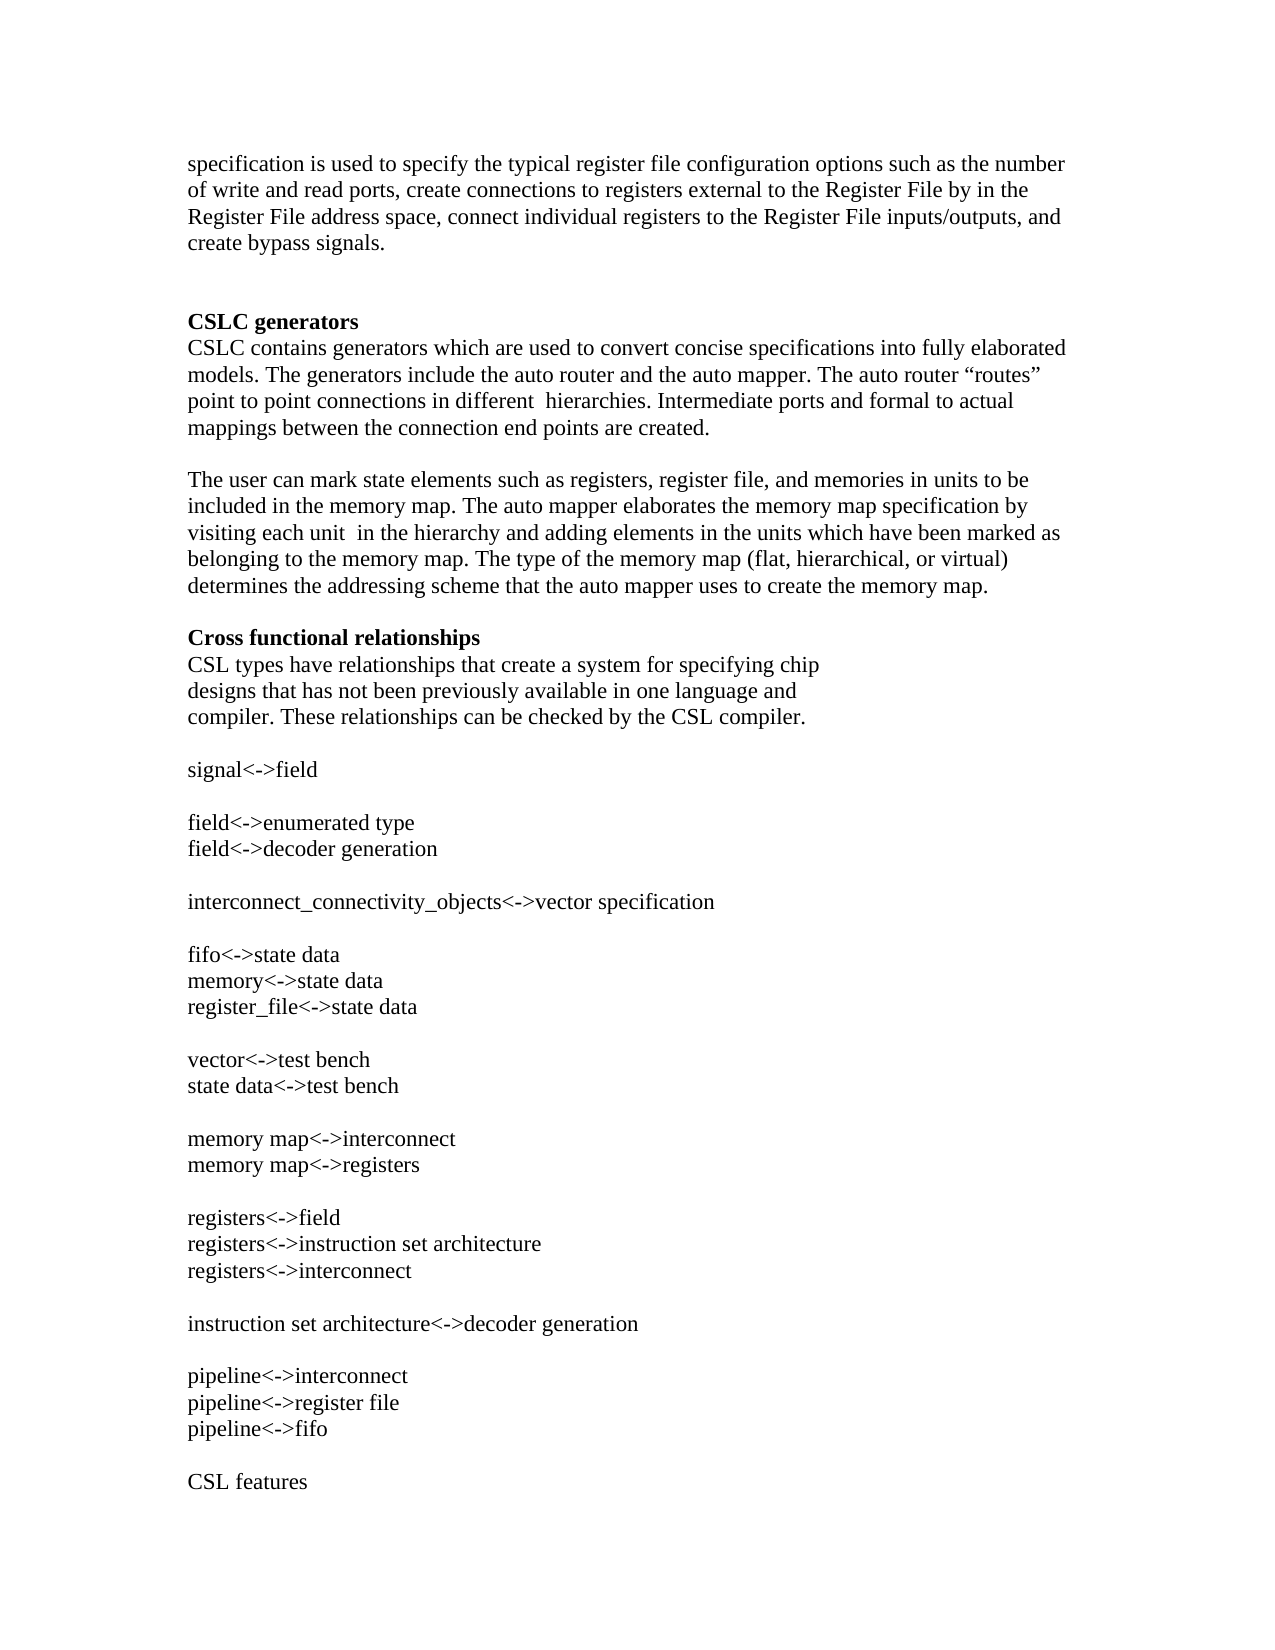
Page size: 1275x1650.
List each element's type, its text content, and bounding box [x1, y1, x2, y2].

text CSL features [187, 1468, 1087, 1494]
text CSLC generators [187, 308, 1087, 334]
text CSLC contains generators which are used to convert concise specifications into fully elaborated models. The generators include the auto router and the auto mapper. The auto router “routes” point to point connections in different hierarchies. Intermediate ports and formal to actual mappings between the connection end points are created. [187, 334, 1087, 440]
text field<->decoder generation [187, 835, 1087, 862]
text register_file<->state data [187, 993, 1087, 1020]
text vector<->test bench [187, 1046, 1087, 1072]
text memory map<->registers [187, 1151, 1087, 1178]
text fifo<->state data [187, 941, 1087, 967]
text interconnect_connectivity_objects<->vector specification [187, 888, 1087, 914]
text pipeline<->interconnect [187, 1362, 1087, 1389]
text signal<->field [187, 756, 1087, 782]
text memory<->state data [187, 967, 1087, 993]
text registers<->instruction set architecture [187, 1231, 1087, 1257]
text registers<->interconnect [187, 1257, 1087, 1283]
text state data<->test bench [187, 1072, 1087, 1099]
text registers<->field [187, 1204, 1087, 1231]
text The user can mark state elements such as registers, register file, and memories in units to be included in the memory map. The auto mapper elaborates the memory map specification by visiting each unit in the hierarchy and adding elements in the units which have been marked as belonging to the memory map. The type of the memory map (flat, hierarchical, or virtual) determines the addressing scheme that the auto mapper uses to create the memory map. [187, 466, 1087, 598]
text pipeline<->fifo [187, 1415, 1087, 1441]
text memory map<->interconnect [187, 1125, 1087, 1151]
text CSL types have relationships that create a system for specifying chip [187, 651, 1087, 677]
text instruction set architecture<->decoder generation [187, 1309, 1087, 1336]
text Cross functional relationships [187, 624, 1087, 651]
text compiler. These relationships can be checked by the CSL compiler. [187, 703, 1087, 730]
text designs that has not been previously available in one language and [187, 677, 1087, 703]
text specification is used to specify the typical register file configuration options such as the number of write and read ports, create connections to registers external to the Register File by in the Register File address space, connect individual registers to the Register File inputs/outputs, and create bypass signals. [187, 150, 1087, 255]
text field<->enumerated type [187, 809, 1087, 835]
text pipeline<->register file [187, 1389, 1087, 1415]
